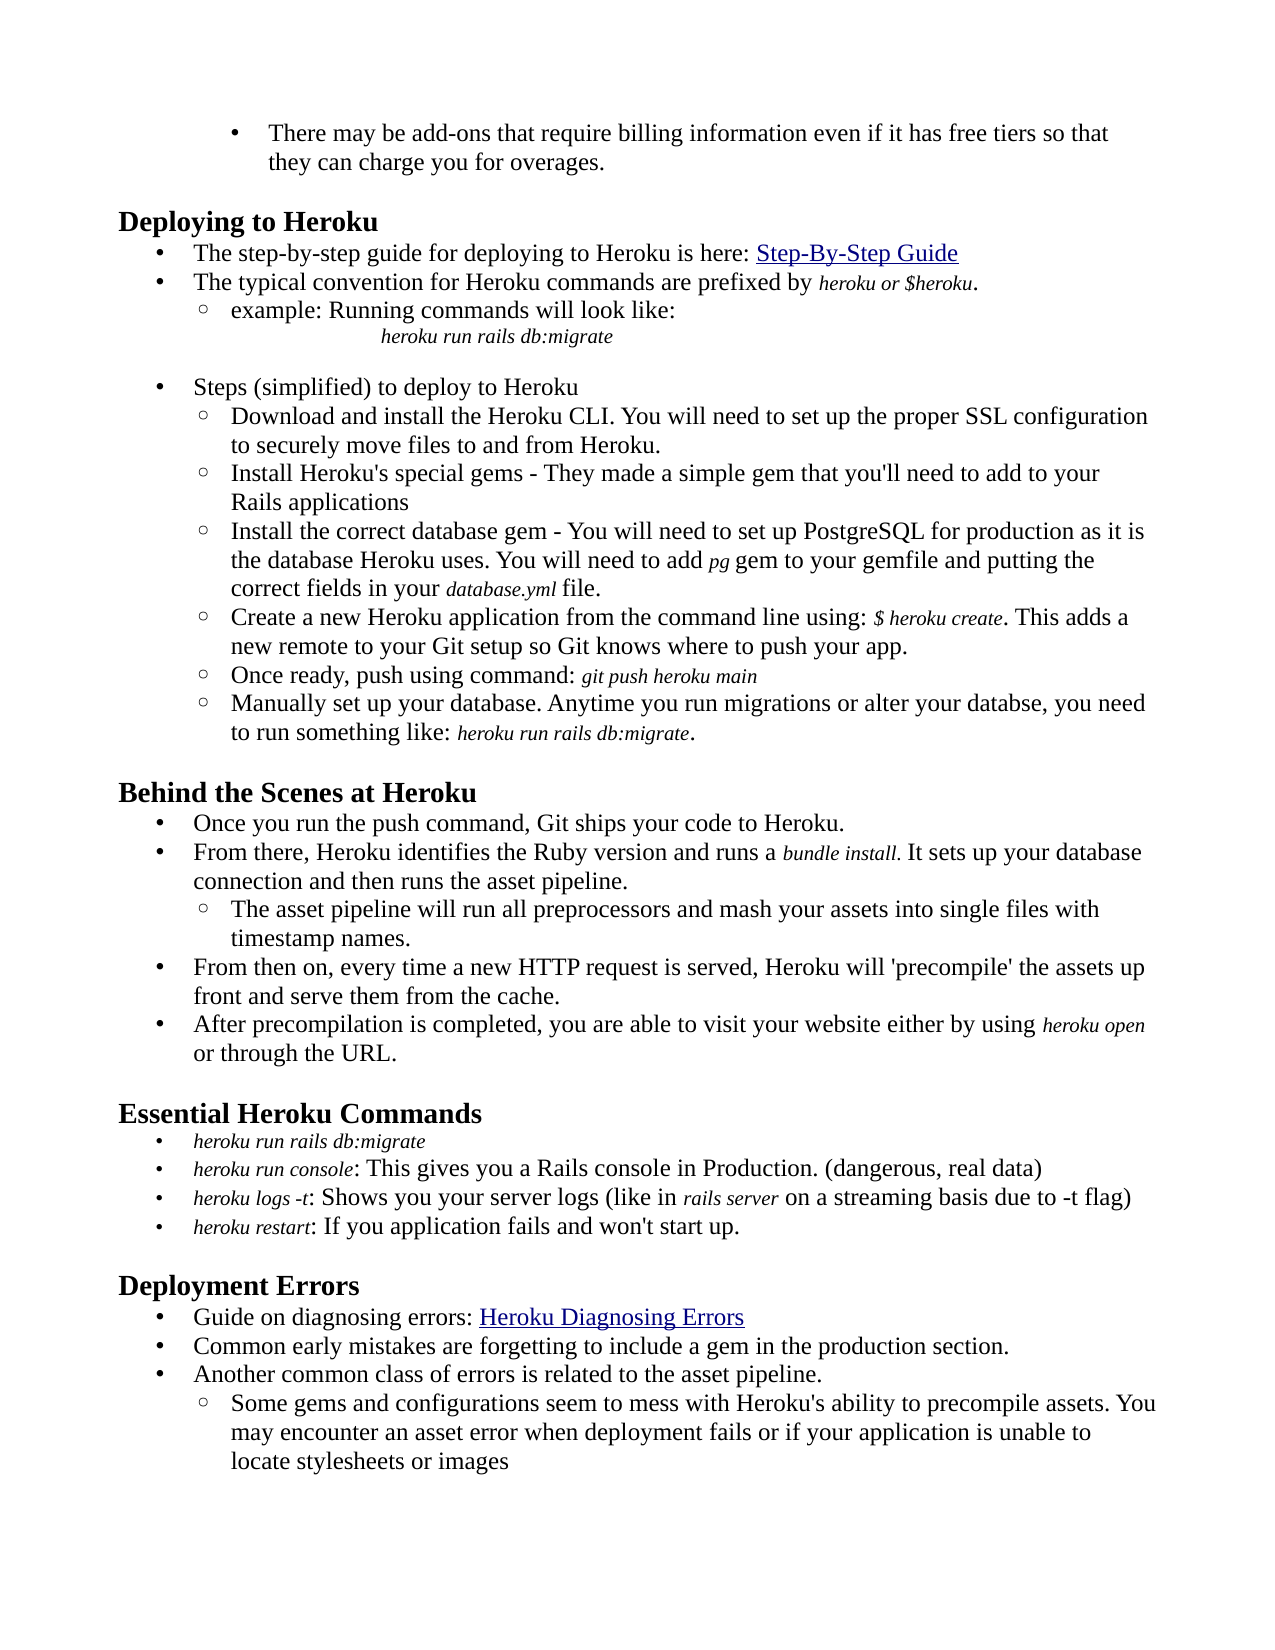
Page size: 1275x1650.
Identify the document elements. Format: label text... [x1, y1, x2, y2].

list There may be add-ons that require billing information even if it has free tiers so that they can charge you for overages. [231, 118, 1157, 176]
list heroku logs -t: Shows you your server logs (like in rails server on a streaming basis due to -t flag) [156, 1182, 1157, 1211]
text Essential Heroku Commands [118, 1096, 1157, 1129]
list Create a new Heroku application from the command line using: $ heroku create. This adds a new remote to your Git setup so Git knows where to push your app. [193, 602, 1157, 660]
list heroku run rails db:migrate [343, 324, 1157, 348]
list Once ready, push using command: git push heroku main [193, 660, 1157, 688]
list Steps (simplified) to deploy to Heroku [156, 372, 1157, 401]
list Another common class of errors is related to the asset pipeline. [156, 1359, 1157, 1388]
list After precompilation is completed, you are able to visit your website either by using heroku open or through the URL. [156, 1009, 1157, 1067]
list The typical convention for Heroku commands are prefixed by heroku or $heroku. [156, 267, 1157, 295]
list Once you run the push command, Git ships your code to Heroku. [156, 808, 1157, 837]
list Install Heroku's special gems - They made a simple gem that you'll need to add to your Rails applications [193, 458, 1157, 516]
list Some gems and configurations seem to mess with Heroku's ability to precompile assets. You may encounter an asset error when deployment fails or if your application is unable to locate stylesheets or images [193, 1388, 1157, 1474]
list Download and install the Heroku CLI. You will need to set up the proper SSL configuration to securely move files to and from Heroku. [193, 401, 1157, 458]
list From there, Heroku identifies the Ruby version and runs a bundle install. It sets up your database connection and then runs the asset pipeline. [156, 837, 1157, 894]
text Deploying to Heroku [118, 204, 1157, 238]
text Deployment Errors [118, 1268, 1157, 1302]
list Common early mistakes are forgetting to include a gem in the production section. [156, 1331, 1157, 1359]
list example: Running commands will look like: [193, 295, 1157, 324]
list heroku run console: This gives you a Rails console in Production. (dangerous, real data) [156, 1153, 1157, 1182]
list From then on, every time a new HTTP request is served, Heroku will 'precompile' the assets up front and serve them from the cache. [156, 952, 1157, 1009]
list heroku run rails db:migrate [156, 1129, 1157, 1153]
list The asset pipeline will run all preprocessors and mash your assets into single files with timestamp names. [193, 894, 1157, 952]
list heroku restart: If you application fails and won't start up. [156, 1211, 1157, 1240]
list Manually set up your database. Anytime you run migrations or alter your databse, you need to run something like: heroku run rails db:migrate. [193, 688, 1157, 746]
list Guide on diagnosing errors: Heroku Diagnosing Errors [156, 1302, 1157, 1331]
list The step-by-step guide for deploying to Heroku is here: Step-By-Step Guide [156, 238, 1157, 267]
text Behind the Scenes at Heroku [118, 775, 1157, 808]
list Install the correct database gem - You will need to set up PostgreSQL for production as it is the database Heroku uses. You will need to add pg gem to your gemfile and putting the correct fields in your database.yml file. [193, 516, 1157, 602]
